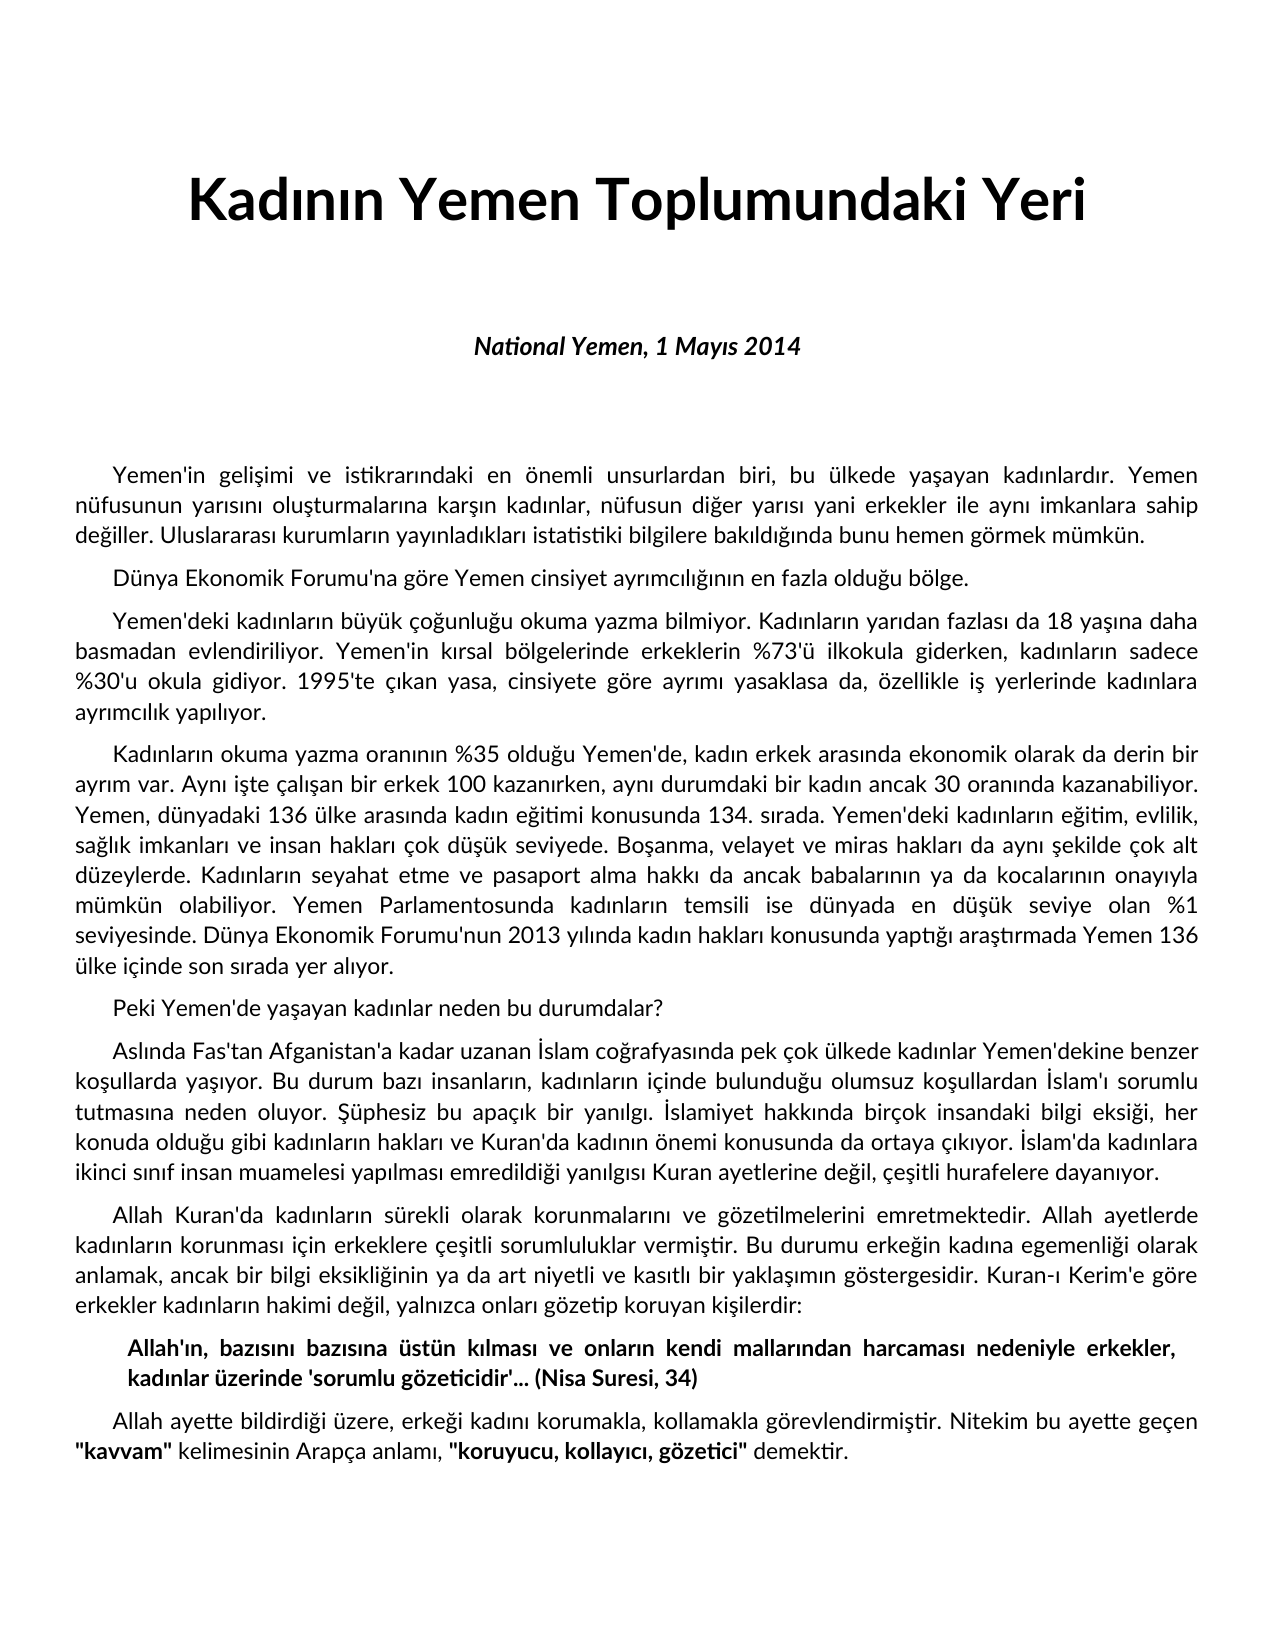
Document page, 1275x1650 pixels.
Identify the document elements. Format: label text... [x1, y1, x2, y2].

text Aslında Fas'tan Afganistan'a kadar uzanan İslam coğrafyasında pek çok ülkede kadınlar Yemen'dekine benzer koşullarda yaşıyor. Bu durum bazı insanların, kadınların içinde bulunduğu olumsuz koşullardan İslam'ı sorumlu tutmasına neden oluyor. Şüphesiz bu apaçık bir yanılgı. İslamiyet hakkında birçok insandaki bilgi eksiği, her konuda olduğu gibi kadınların hakları ve Kuran'da kadının önemi konusunda da ortaya çıkıyor. İslam'da kadınlara ikinci sınıf insan muamelesi yapılması emredildiği yanılgısı Kuran ayetlerine değil, çeşitli hurafelere dayanıyor. [75, 1037, 1200, 1185]
text Peki Yemen'de yaşayan kadınlar neden bu durumdalar? [75, 994, 1200, 1022]
text Yemen'in gelişimi ve istikrarındaki en önemli unsurlardan biri, bu ülkede yaşayan kadınlardır. Yemen nüfusunun yarısını oluşturmalarına karşın kadınlar, nüfusun diğer yarısı yani erkekler ile aynı imkanlara sahip değiller. Uluslararası kurumların yayınladıkları istatistiki bilgilere bakıldığında bunu hemen görmek mümkün. [75, 461, 1200, 549]
text Allah ayette bildirdiği üzere, erkeği kadını korumakla, kollamakla görevlendirmiştir. Nitekim bu ayette geçen "kavvam" kelimesinin Arapça anlamı, "koruyucu, kollayıcı, gözetici" demektir. [75, 1407, 1200, 1464]
text Yemen'deki kadınların büyük çoğunluğu okuma yazma bilmiyor. Kadınların yarıdan fazlası da 18 yaşına daha basmadan evlendiriliyor. Yemen'in kırsal bölgelerinde erkeklerin %73'ü ilkokula giderken, kadınların sadece %30'u okula gidiyor. 1995'te çıkan yasa, cinsiyete göre ayrımı yasaklasa da, özellikle iş yerlerinde kadınlara ayrımcılık yapılıyor. [75, 607, 1200, 725]
text Dünya Ekonomik Forumu'na göre Yemen cinsiyet ayrımcılığının en fazla olduğu bölge. [75, 564, 1200, 591]
text Allah Kuran'da kadınların sürekli olarak korunmalarını ve gözetilmelerini emretmektedir. Allah ayetlerde kadınların korunması için erkeklere çeşitli sorumluluklar vermiştir. Bu durumu erkeğin kadına egemenliği olarak anlamak, ancak bir bilgi eksikliğinin ya da art niyetli ve kasıtlı bir yaklaşımın göstergesidir. Kuran-ı Kerim'e göre erkekler kadınların hakimi değil, yalnızca onları gözetip koruyan kişilerdir: [75, 1200, 1200, 1318]
text Kadınların okuma yazma oranının %35 olduğu Yemen'de, kadın erkek arasında ekonomik olarak da derin bir ayrım var. Aynı işte çalışan bir erkek 100 kazanırken, aynı durumdaki bir kadın ancak 30 oranında kazanabiliyor. Yemen, dünyadaki 136 ülke arasında kadın eğitimi konusunda 134. sırada. Yemen'deki kadınların eğitim, evlilik, sağlık imkanları ve insan hakları çok düşük seviyede. Boşanma, velayet ve miras hakları da aynı şekilde çok alt düzeylerde. Kadınların seyahat etme ve pasaport alma hakkı da ancak babalarının ya da kocalarının onayıyla mümkün olabiliyor. Yemen Parlamentosunda kadınların temsili ise dünyada en düşük seviye olan %1 seviyesinde. Dünya Ekonomik Forumu'nun 2013 yılında kadın hakları konusunda yaptığı araştırmada Yemen 136 ülke içinde son sırada yer alıyor. [75, 740, 1200, 979]
subtitle Kadının Yemen Toplumundaki Yeri [75, 162, 1200, 232]
text Allah'ın, bazısını bazısına üstün kılması ve onların kendi mallarından harcaması nedeniyle erkekler, kadınlar üzerinde 'sorumlu gözeticidir'... (Nisa Suresi, 34) [127, 1334, 1177, 1391]
text National Yemen, 1 Mayıs 2014 [75, 330, 1200, 360]
